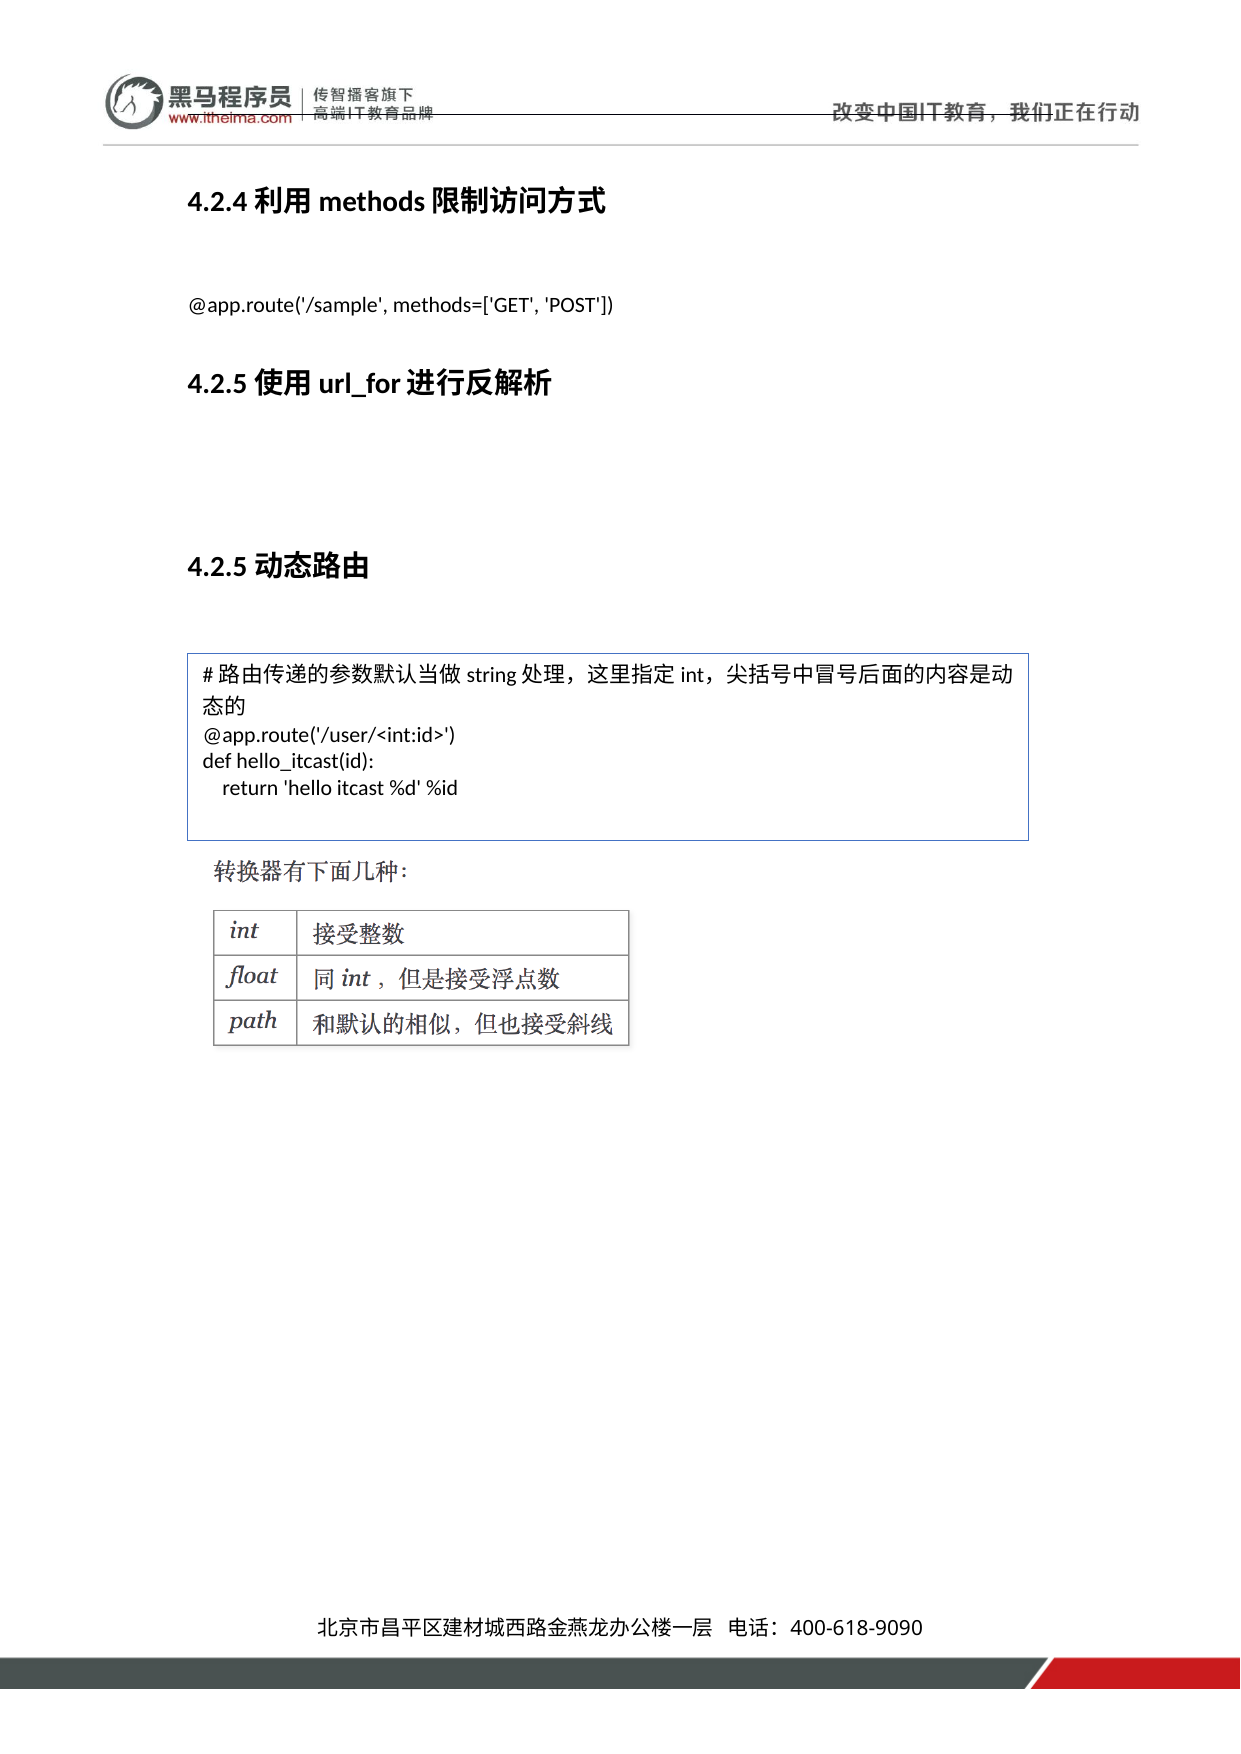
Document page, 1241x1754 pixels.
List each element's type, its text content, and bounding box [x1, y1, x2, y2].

subtitle 4.2.4 利用methods限制访问方式 [187, 162, 1053, 227]
picture [187, 848, 866, 1062]
text return 'hello itcast %d' %id [202, 774, 1014, 801]
text def hello_itcast(id): [202, 747, 1014, 774]
text @app.route('/user/<int:id>') [202, 721, 1014, 747]
text @app.route('/sample', methods=['GET', 'POST']) [187, 285, 1053, 317]
subtitle 4.2.5 使用url_for进行反解析 [187, 344, 1053, 409]
text # 路由传递的参数默认当做string处理，这里指定int，尖括号中冒号后面的内容是动态的 [202, 657, 1014, 721]
subtitle 4.2.5 动态路由 [187, 527, 1053, 592]
picture [0, 3, 1241, 153]
picture [0, 1599, 1241, 1689]
